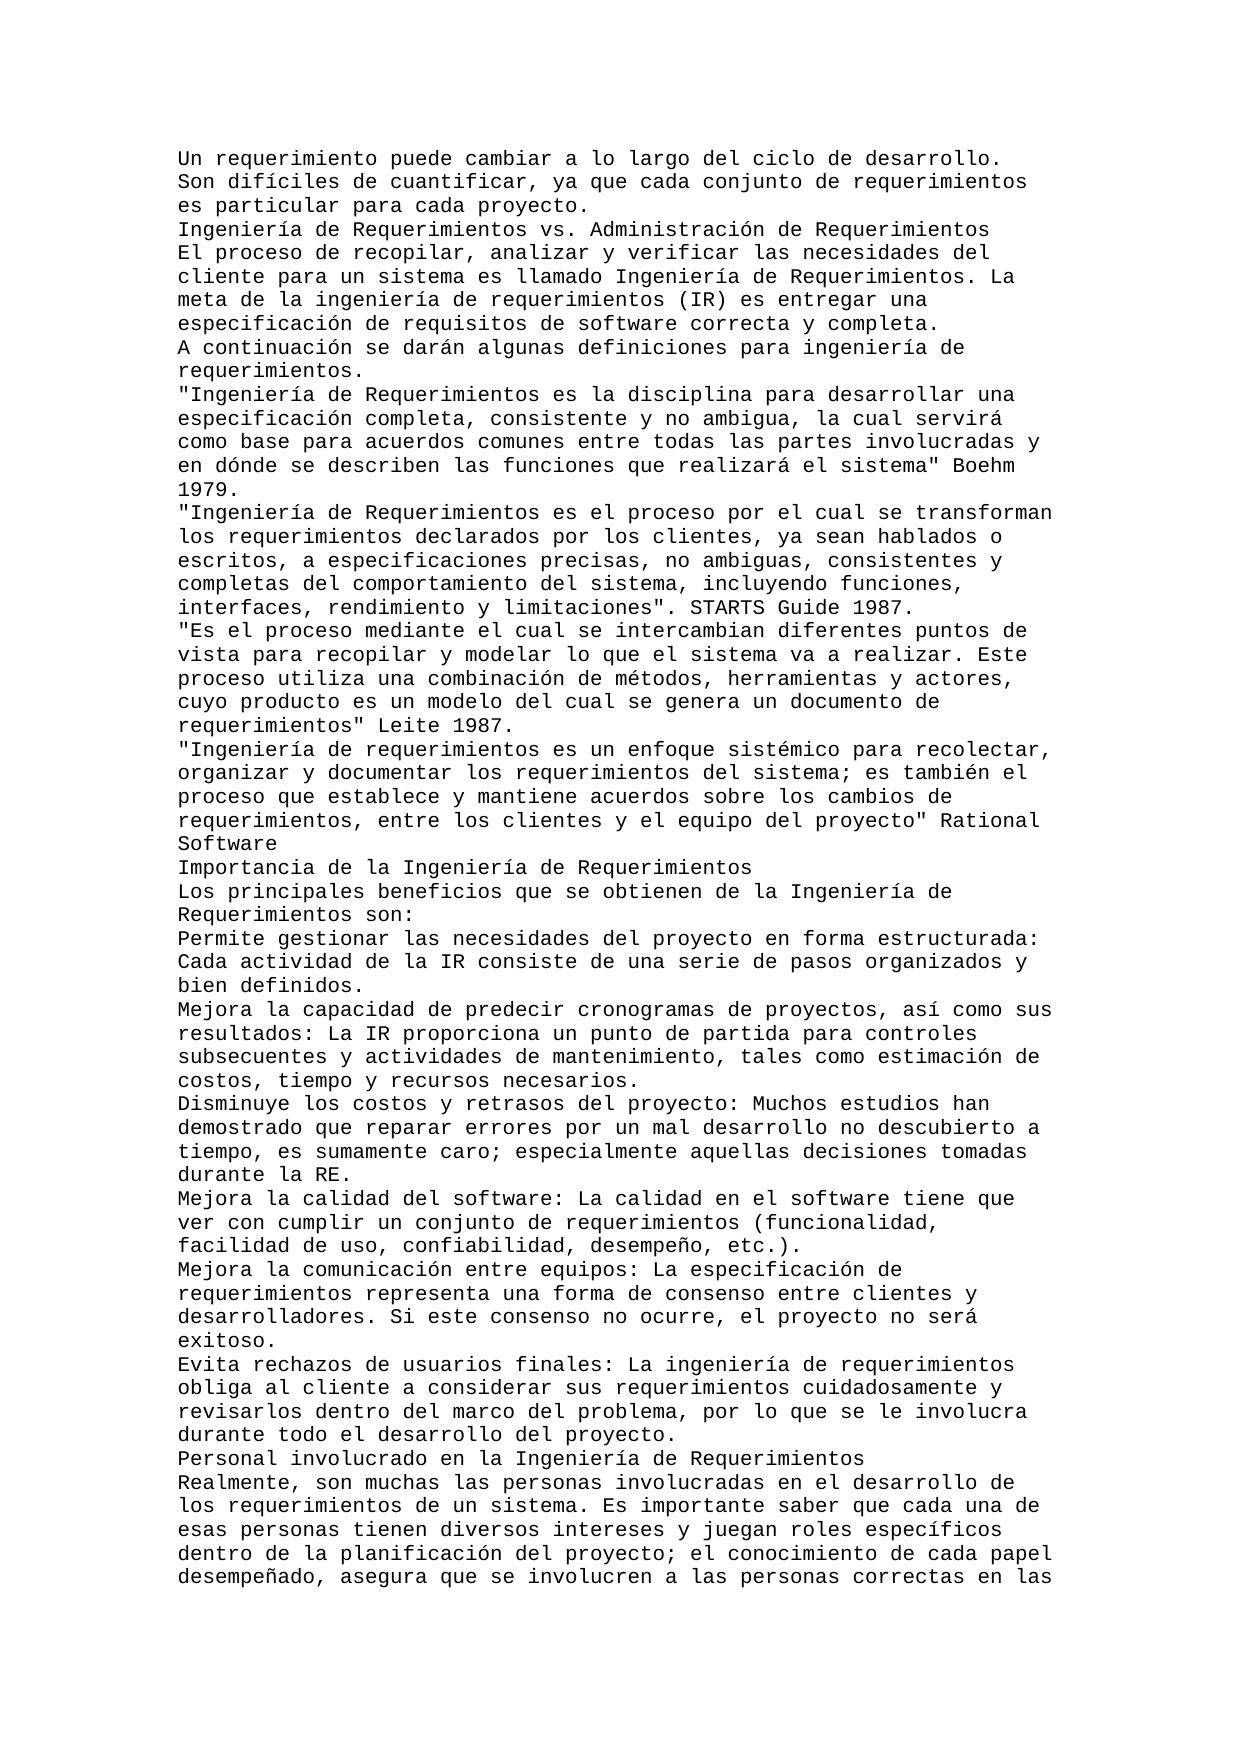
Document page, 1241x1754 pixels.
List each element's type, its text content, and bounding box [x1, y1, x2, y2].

text Realmente, son muchas las personas involucradas en el desarrollo de los requerimientos de un sistema. Es importante saber que cada una de esas personas tienen diversos intereses y juegan roles específicos dentro de la planificación del proyecto; el conocimiento de cada papel desempeñado, asegura que se involucren a las personas correctas en las [177, 1472, 1063, 1590]
text "Es el proceso mediante el cual se intercambian diferentes puntos de vista para recopilar y modelar lo que el sistema va a realizar. Este proceso utiliza una combinación de métodos, herramientas y actores, cuyo producto es un modelo del cual se genera un documento de requerimientos" Leite 1987. [177, 621, 1063, 739]
text Evita rechazos de usuarios finales: La ingeniería de requerimientos obliga al cliente a considerar sus requerimientos cuidadosamente y revisarlos dentro del marco del problema, por lo que se le involucra durante todo el desarrollo del proyecto. [177, 1353, 1063, 1448]
text "Ingeniería de requerimientos es un enfoque sistémico para recolectar, organizar y documentar los requerimientos del sistema; es también el proceso que establece y mantiene acuerdos sobre los cambios de requerimientos, entre los clientes y el equipo del proyecto" Rational Software [177, 739, 1063, 857]
text Mejora la calidad del software: La calidad en el software tiene que ver con cumplir un conjunto de requerimientos (funcionalidad, facilidad de uso, confiabilidad, desempeño, etc.). [177, 1188, 1063, 1259]
text Importancia de la Ingeniería de Requerimientos [177, 857, 1063, 881]
text "Ingeniería de Requerimientos es la disciplina para desarrollar una especificación completa, consistente y no ambigua, la cual servirá como base para acuerdos comunes entre todas las partes involucradas y en dónde se describen las funciones que realizará el sistema" Boehm 1979. [177, 384, 1063, 502]
text Son difíciles de cuantificar, ya que cada conjunto de requerimientos es particular para cada proyecto. [177, 171, 1063, 218]
text Personal involucrado en la Ingeniería de Requerimientos [177, 1448, 1063, 1472]
text Mejora la capacidad de predecir cronogramas de proyectos, así como sus resultados: La IR proporciona un punto de partida para controles subsecuentes y actividades de mantenimiento, tales como estimación de costos, tiempo y recursos necesarios. [177, 999, 1063, 1093]
text "Ingeniería de Requerimientos es el proceso por el cual se transforman los requerimientos declarados por los clientes, ya sean hablados o escritos, a especificaciones precisas, no ambiguas, consistentes y completas del comportamiento del sistema, incluyendo funciones, interfaces, rendimiento y limitaciones". STARTS Guide 1987. [177, 502, 1063, 621]
text Un requerimiento puede cambiar a lo largo del ciclo de desarrollo. [177, 148, 1063, 171]
text Ingeniería de Requerimientos vs. Administración de Requerimientos [177, 218, 1063, 242]
text Disminuye los costos y retrasos del proyecto: Muchos estudios han demostrado que reparar errores por un mal desarrollo no descubierto a tiempo, es sumamente caro; especialmente aquellas decisiones tomadas durante la RE. [177, 1093, 1063, 1188]
text Permite gestionar las necesidades del proyecto en forma estructurada: Cada actividad de la IR consiste de una serie de pasos organizados y bien definidos. [177, 928, 1063, 999]
text A continuación se darán algunas definiciones para ingeniería de requerimientos. [177, 337, 1063, 384]
text Los principales beneficios que se obtienen de la Ingeniería de Requerimientos son: [177, 881, 1063, 928]
text El proceso de recopilar, analizar y verificar las necesidades del cliente para un sistema es llamado Ingeniería de Requerimientos. La meta de la ingeniería de requerimientos (IR) es entregar una especificación de requisitos de software correcta y completa. [177, 242, 1063, 337]
text Mejora la comunicación entre equipos: La especificación de requerimientos representa una forma de consenso entre clientes y desarrolladores. Si este consenso no ocurre, el proyecto no será exitoso. [177, 1259, 1063, 1353]
